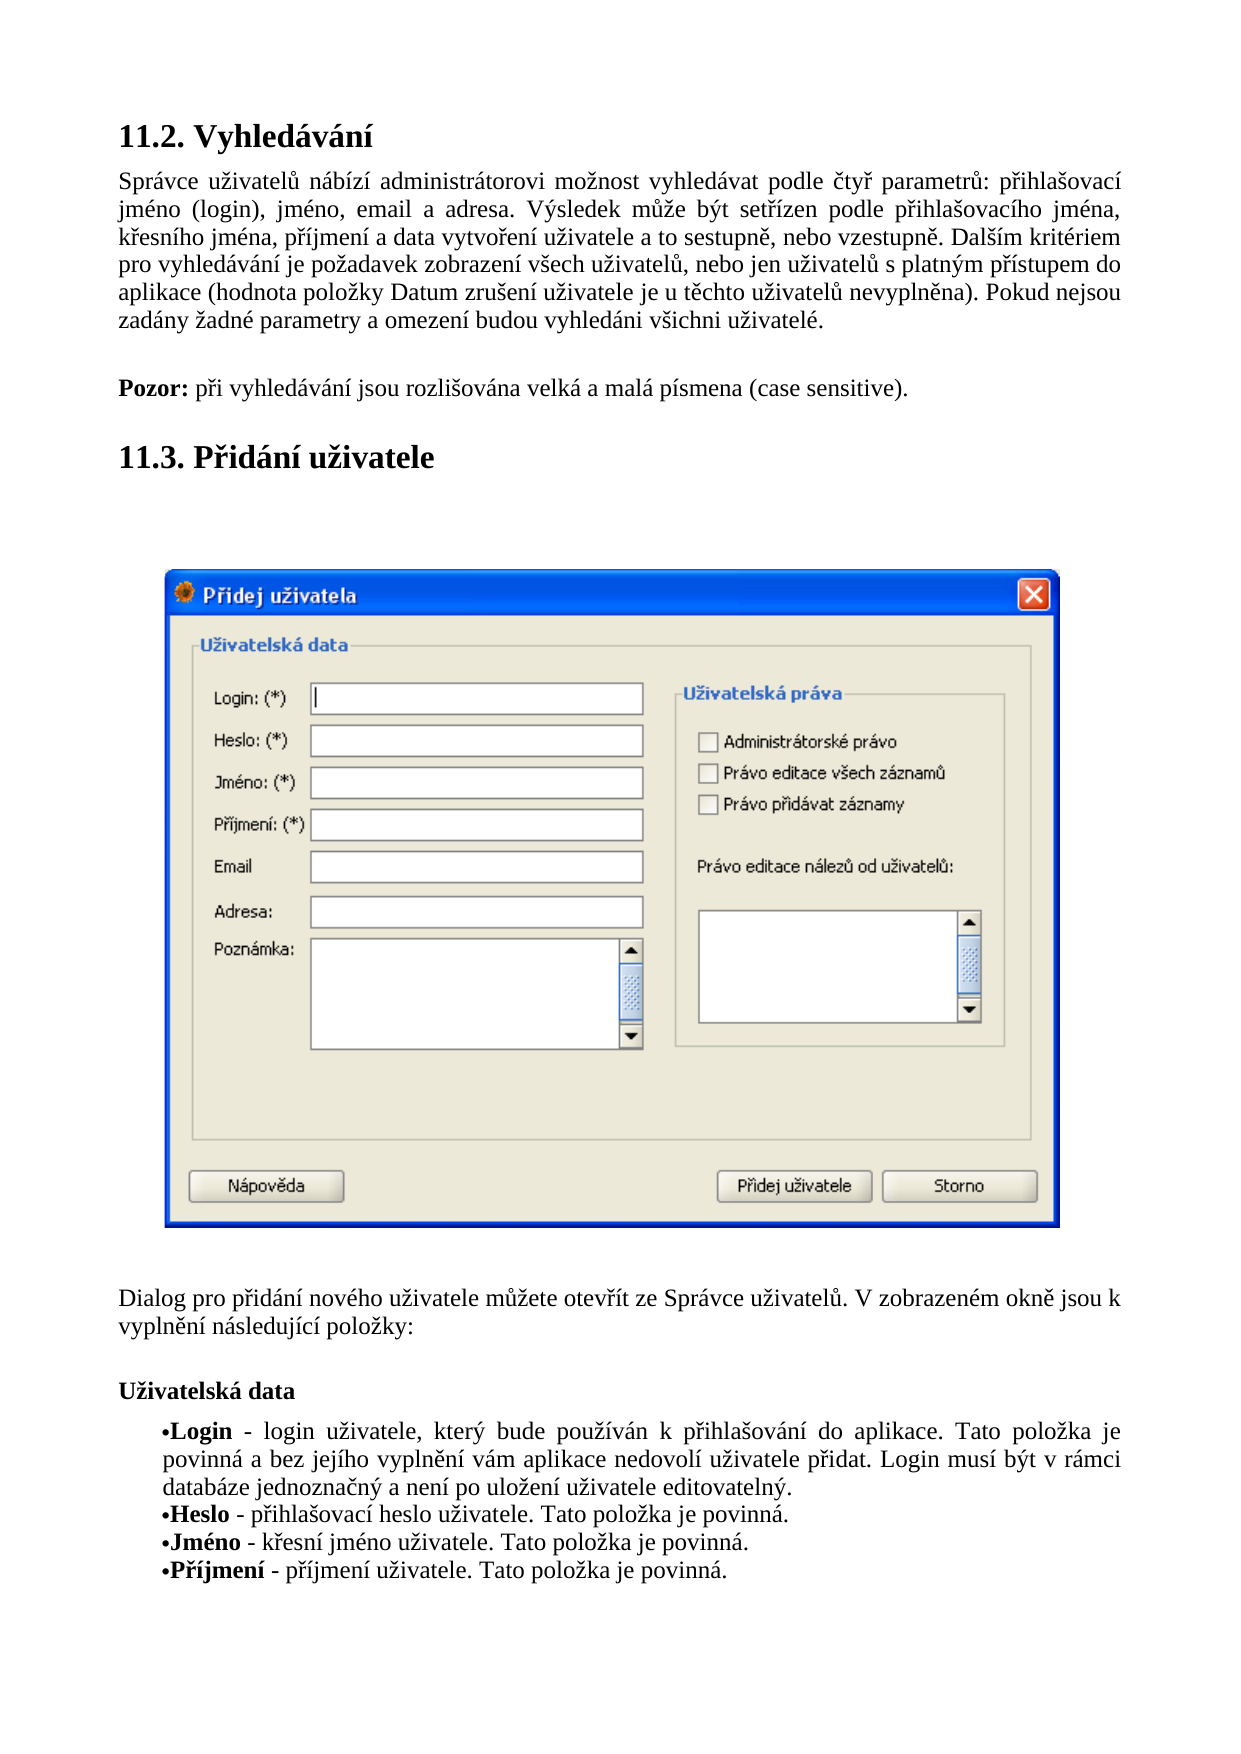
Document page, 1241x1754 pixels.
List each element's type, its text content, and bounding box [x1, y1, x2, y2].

subtitle Uživatelská data [118, 1377, 1122, 1405]
text Dialog pro přidání nového uživatele můžete otevřít ze Správce uživatelů. V zobrazeném okně jsou k vyplnění následující položky: [118, 578, 1122, 1339]
list Příjmení - příjmení uživatele. Tato položka je povinná. [162, 1556, 1122, 1583]
text Správce uživatelů nábízí administrátorovi možnost vyhledávat podle čtyř parametrů: přihlašovací jméno (login), jméno, email a adresa. Výsledek může být setřízen podle přihlašovacího jména, křesního jména, příjmení a data vytvoření uživatele a to sestupně, nebo vzestupně. Dalším kritériem pro vyhledávání je požadavek zobrazení všech uživatelů, nebo jen uživatelů s platným přístupem do aplikace (hodnota položky Datum zrušení uživatele je u těchto uživatelů nevyplněna). Pokud nejsou zadány žadné parametry a omezení budou vyhledáni všichni uživatelé. [118, 167, 1122, 334]
list Jméno - křesní jméno uživatele. Tato položka je povinná. [162, 1528, 1122, 1556]
subtitle 11.3. Přidání uživatele [118, 439, 1122, 476]
picture [164, 569, 1060, 1228]
list Heslo - přihlašovací heslo uživatele. Tato položka je povinná. [162, 1500, 1122, 1528]
list Login - login uživatele, který bude používán k přihlašování do aplikace. Tato položka je povinná a bez jejího vyplnění vám aplikace nedovolí uživatele přidat. Login musí být v rámci databáze jednoznačný a není po uložení uživatele editovatelný. [162, 1417, 1122, 1500]
text Pozor: při vyhledávání jsou rozlišována velká a malá písmena (case sensitive). [118, 346, 1122, 402]
subtitle 11.2. Vyhledávání [118, 118, 1122, 155]
